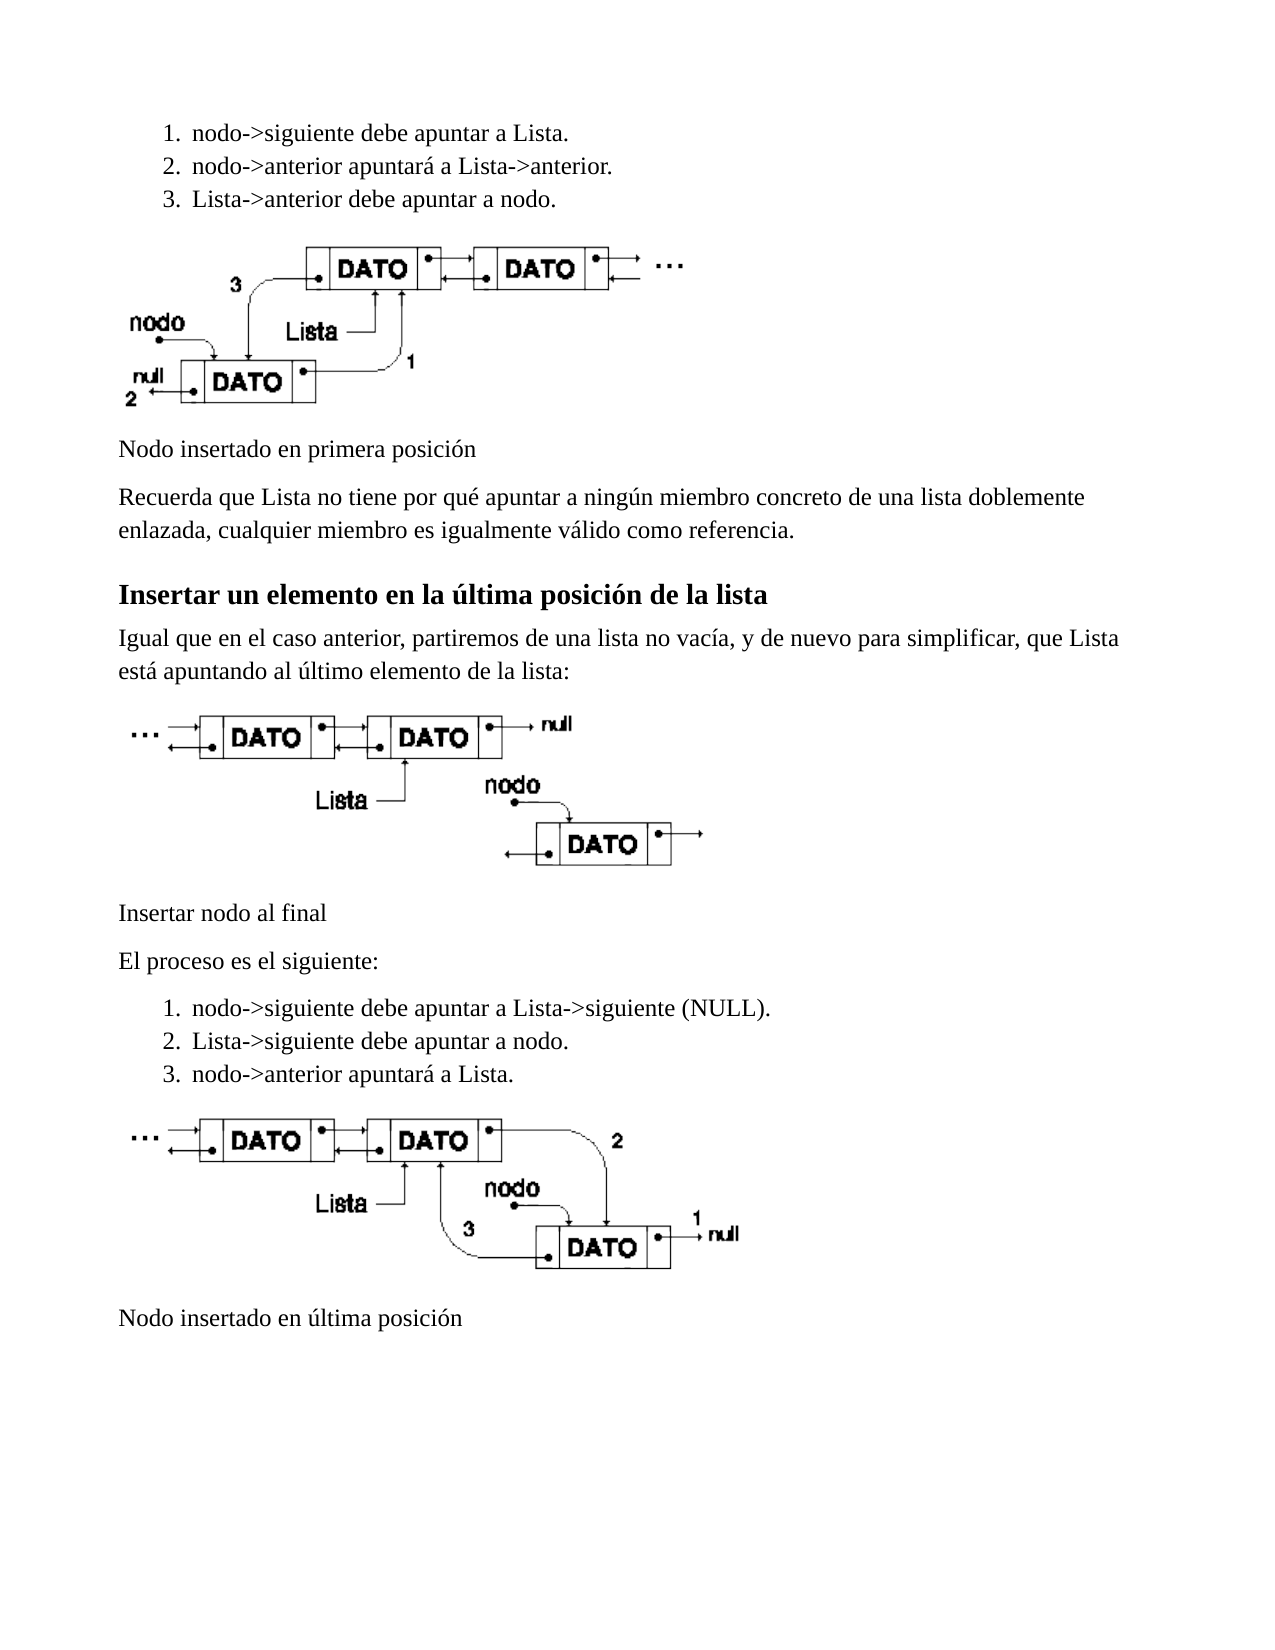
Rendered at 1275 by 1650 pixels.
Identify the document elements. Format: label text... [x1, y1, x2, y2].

text Igual que en el caso anterior, partiremos de una lista no vacía, y de nuevo para simplificar, que Lista está apuntando al último elemento de la lista: [118, 623, 1157, 685]
text Recuerda que Lista no tiene por qué apuntar a ningún miembro concreto de una lista doblemente enlazada, cualquier miembro es igualmente válido como referencia. [118, 482, 1157, 543]
text Nodo insertado en última posición [118, 1303, 1157, 1332]
list nodo->anterior apuntará a Lista. [162, 1059, 1157, 1088]
list Lista->siguiente debe apuntar a nodo. [162, 1026, 1157, 1055]
list nodo->siguiente debe apuntar a Lista->siguiente (NULL). [162, 993, 1157, 1022]
subtitle Insertar un elemento en la última posición de la lista [118, 577, 1157, 611]
text El proceso es el siguiente: [118, 946, 1157, 974]
picture [118, 1107, 742, 1279]
picture [118, 231, 704, 410]
text Nodo insertado en primera posición [118, 434, 1157, 463]
list Lista->anterior debe apuntar a nodo. [162, 184, 1157, 213]
list nodo->anterior apuntará a Lista->anterior. [162, 151, 1157, 180]
picture [118, 703, 704, 874]
text Insertar nodo al final [118, 898, 1157, 927]
list nodo->siguiente debe apuntar a Lista. [162, 118, 1157, 147]
